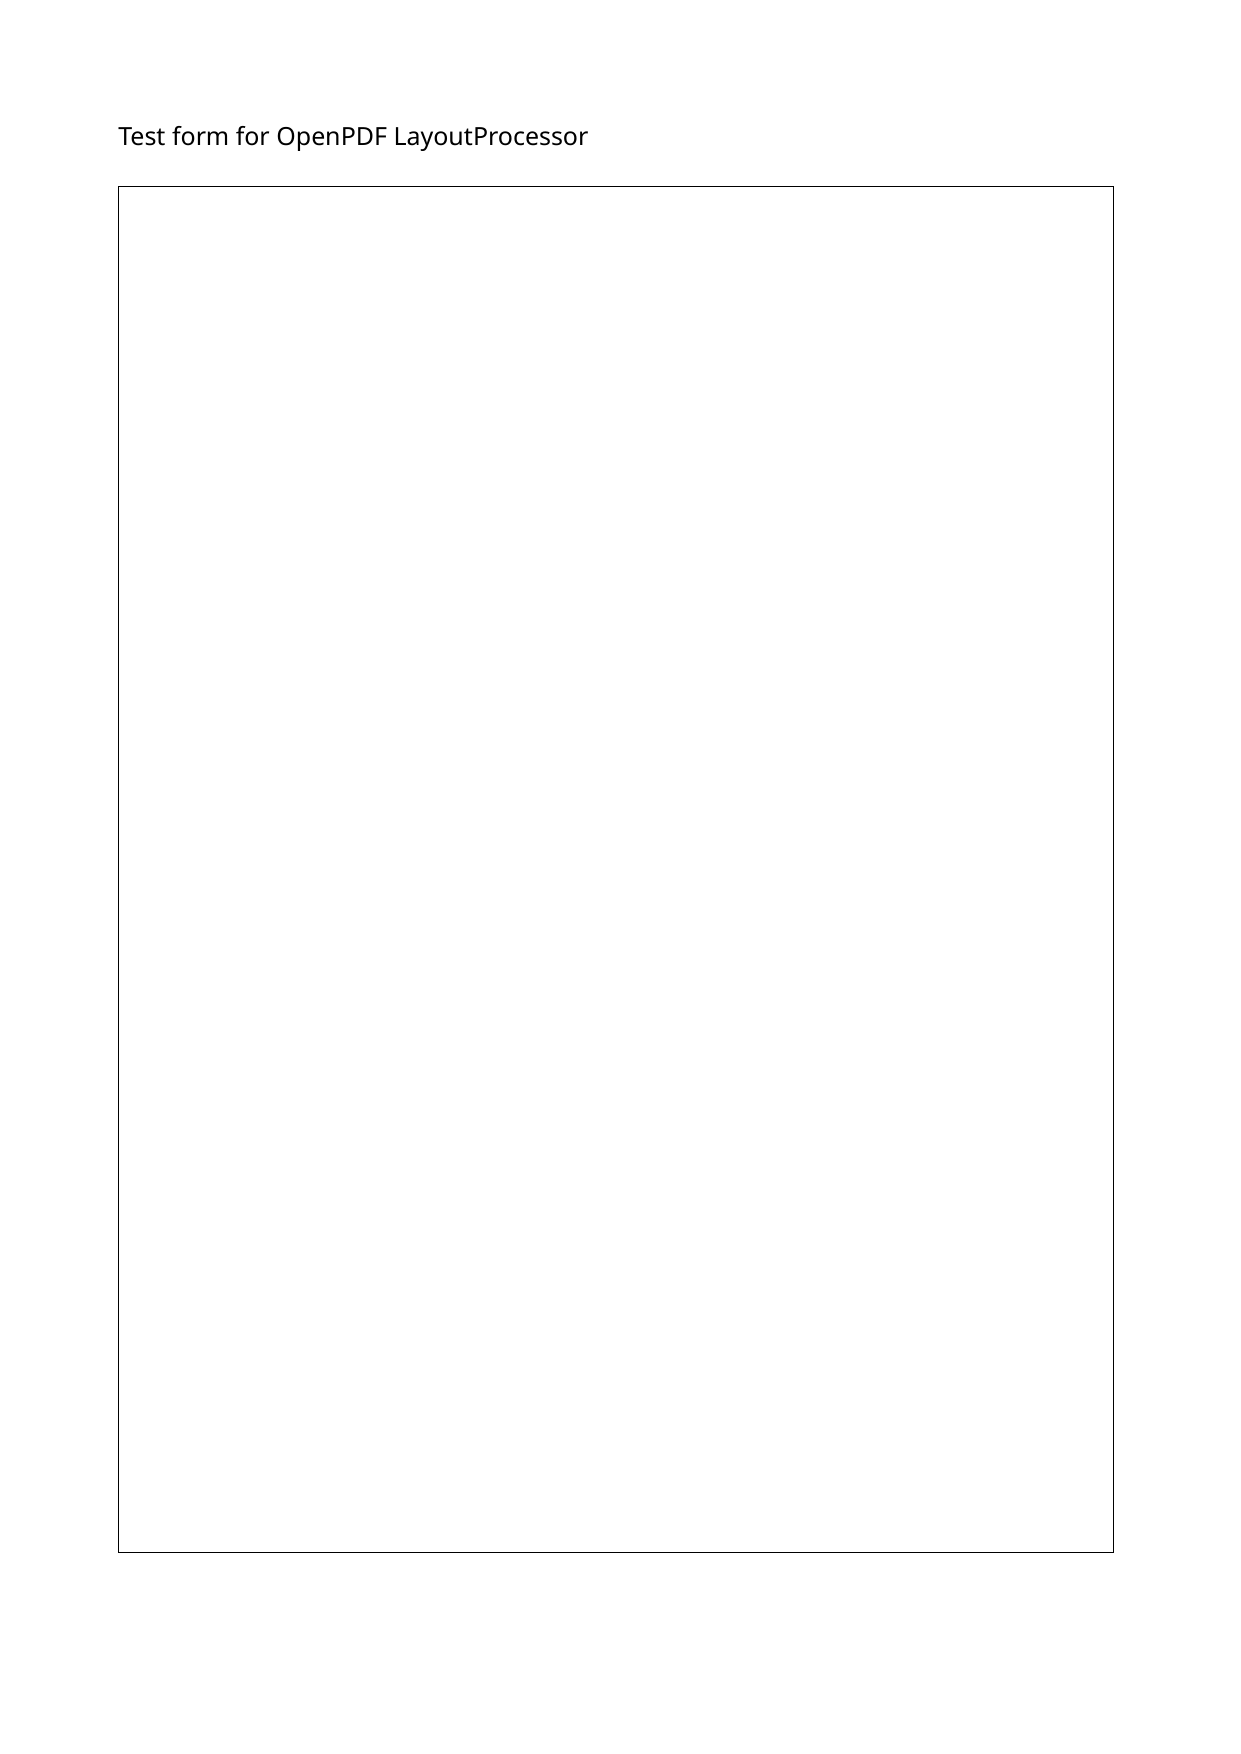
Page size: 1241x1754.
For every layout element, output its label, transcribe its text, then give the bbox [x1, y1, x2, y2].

text Test form for OpenPDF LayoutProcessor [118, 118, 1122, 152]
